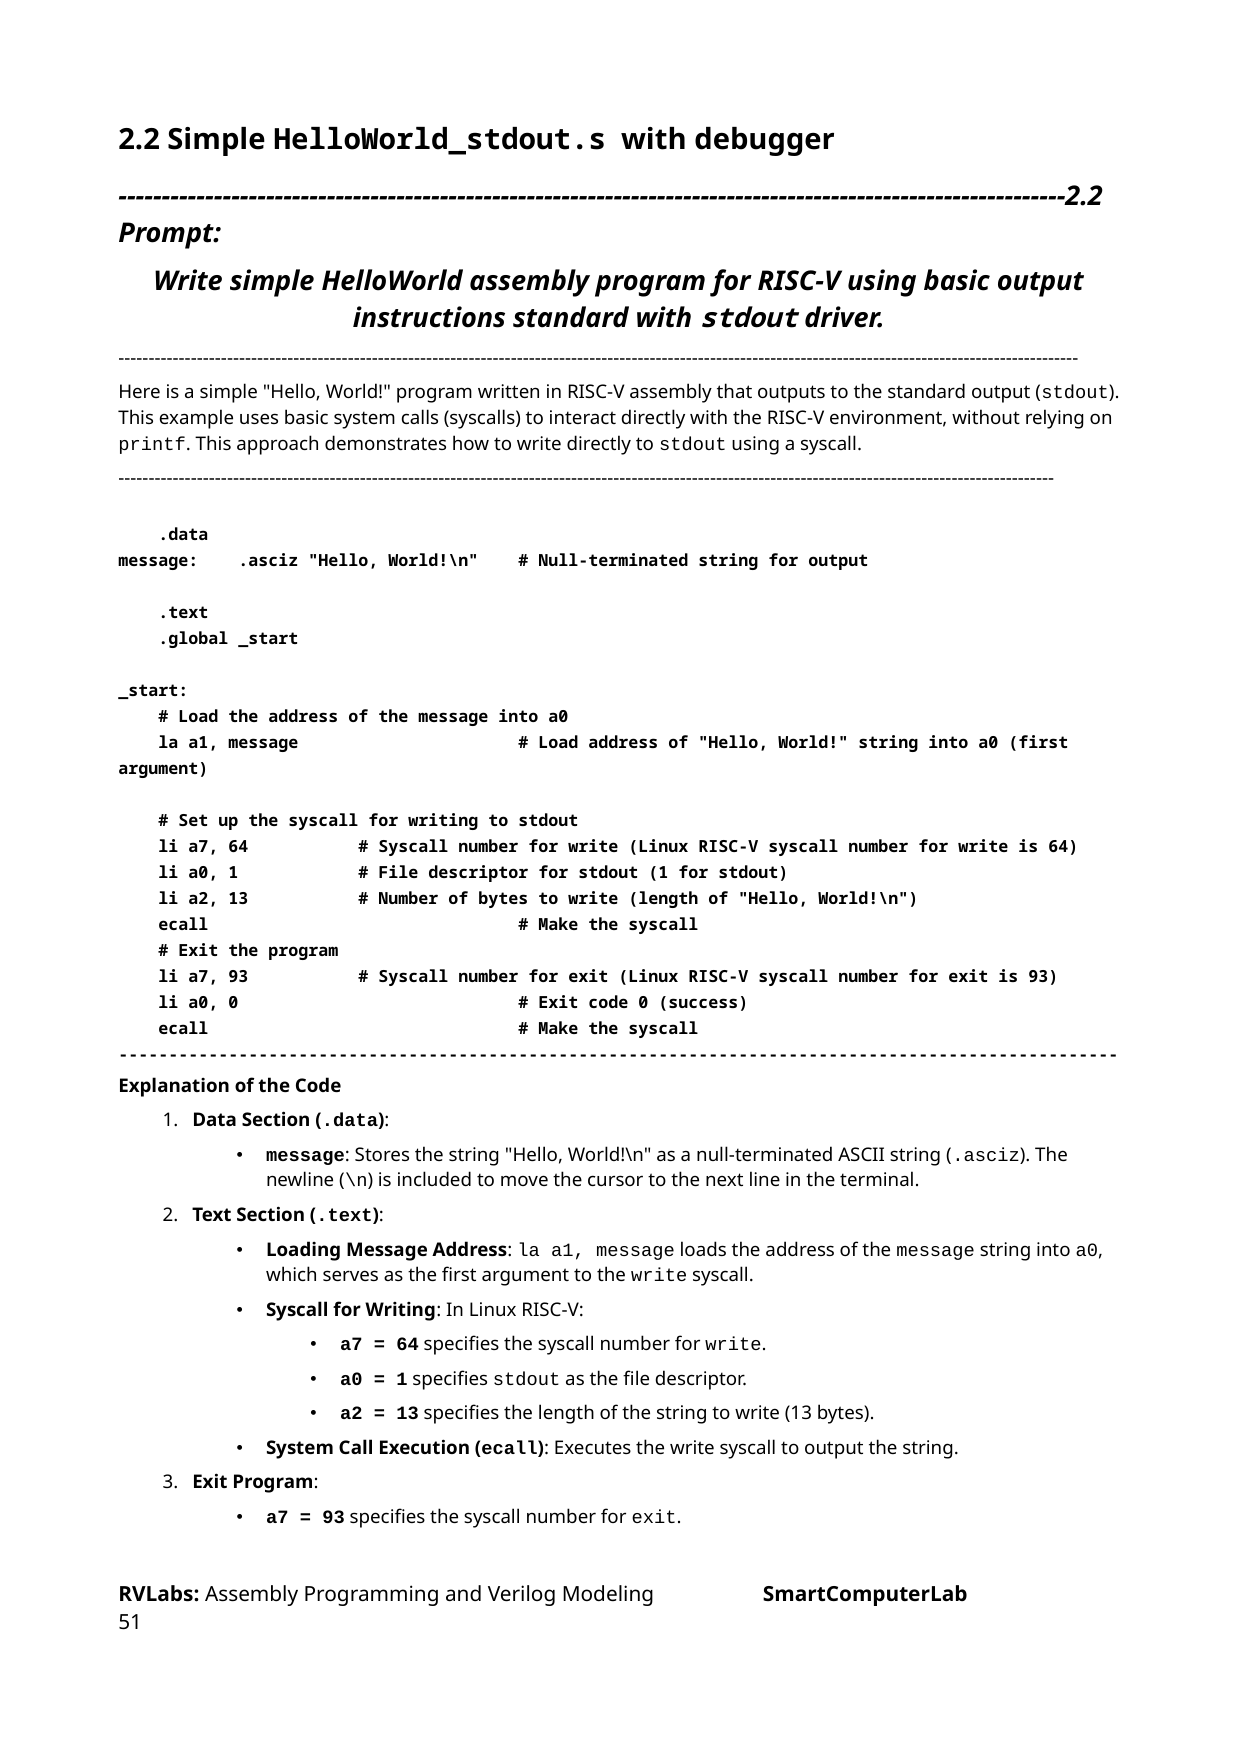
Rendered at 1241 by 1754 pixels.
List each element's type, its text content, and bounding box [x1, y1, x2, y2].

text # Load the address of the message into a0 [118, 704, 1122, 727]
text li a0, 1 # File descriptor for stdout (1 for stdout) [118, 861, 1122, 883]
text li a7, 64 # Syscall number for write (Linux RISC-V syscall number for write is 64) [118, 835, 1122, 857]
list Syscall for Writing: In Linux RISC-V: [236, 1296, 1122, 1322]
text li a0, 0 # Exit code 0 (success) [118, 991, 1122, 1014]
text .data [118, 522, 1122, 545]
text la a1, message # Load address of "Hello, World!" string into a0 (first argument) [118, 731, 1122, 779]
text li a2, 13 # Number of bytes to write (length of "Hello, World!\n") [118, 887, 1122, 909]
text -------------------------------------------------------------------------------------------------------------2.2 Prompt: [118, 176, 1122, 250]
text message: .asciz "Hello, World!\n" # Null-terminated string for output [118, 548, 1122, 571]
text Write simple HelloWorld assembly program for RISC-V using basic output instructions standard with stdout driver. [118, 262, 1122, 336]
list Text Section (.text): [162, 1201, 1122, 1227]
list Loading Message Address: la a1, message loads the address of the message string into a0, which serves as the first argument to the write syscall. [236, 1236, 1122, 1287]
list Exit Program: [162, 1469, 1122, 1494]
text Explanation of the Code [118, 1072, 1122, 1097]
text .text [118, 600, 1122, 623]
list System Call Execution (ecall): Executes the write syscall to output the string. [236, 1434, 1122, 1460]
text ecall # Make the syscall [118, 1017, 1122, 1040]
text _start: [118, 678, 1122, 701]
text ecall # Make the syscall [118, 913, 1122, 936]
text Here is a simple "Hello, World!" program written in RISC-V assembly that outputs to the standard output (stdout). This example uses basic system calls (syscalls) to interact directly with the RISC-V environment, without relying on printf. This approach demonstrates how to write directly to stdout using a syscall. [118, 379, 1122, 456]
list a2 = 13 specifies the length of the string to write (13 bytes). [310, 1400, 1122, 1425]
text # Set up the syscall for writing to stdout [118, 809, 1122, 831]
text li a7, 93 # Syscall number for exit (Linux RISC-V syscall number for exit is 93) [118, 965, 1122, 988]
text .global _start [118, 626, 1122, 649]
text # Exit the program [118, 939, 1122, 962]
list Data Section (.data): [162, 1106, 1122, 1132]
text ----------------------------------------------------------------------------------------------------------------------------------------------------------- [118, 465, 1122, 490]
list message: Stores the string "Hello, World!\n" as a null-terminated ASCII string (.asciz). The newline (\n) is included to move the cursor to the next line in the terminal. [236, 1141, 1122, 1192]
subtitle 2.2 Simple HelloWorld_stdout.s with debugger [118, 118, 1122, 158]
text ---------------------------------------------------------------------------------------------------- [118, 1043, 1122, 1066]
list a7 = 93 specifies the syscall number for exit. [236, 1503, 1122, 1529]
list a7 = 64 specifies the syscall number for write. [310, 1331, 1122, 1356]
text --------------------------------------------------------------------------------------------------------------------------------------------------------------- [118, 344, 1122, 370]
list a0 = 1 specifies stdout as the file descriptor. [310, 1365, 1122, 1391]
